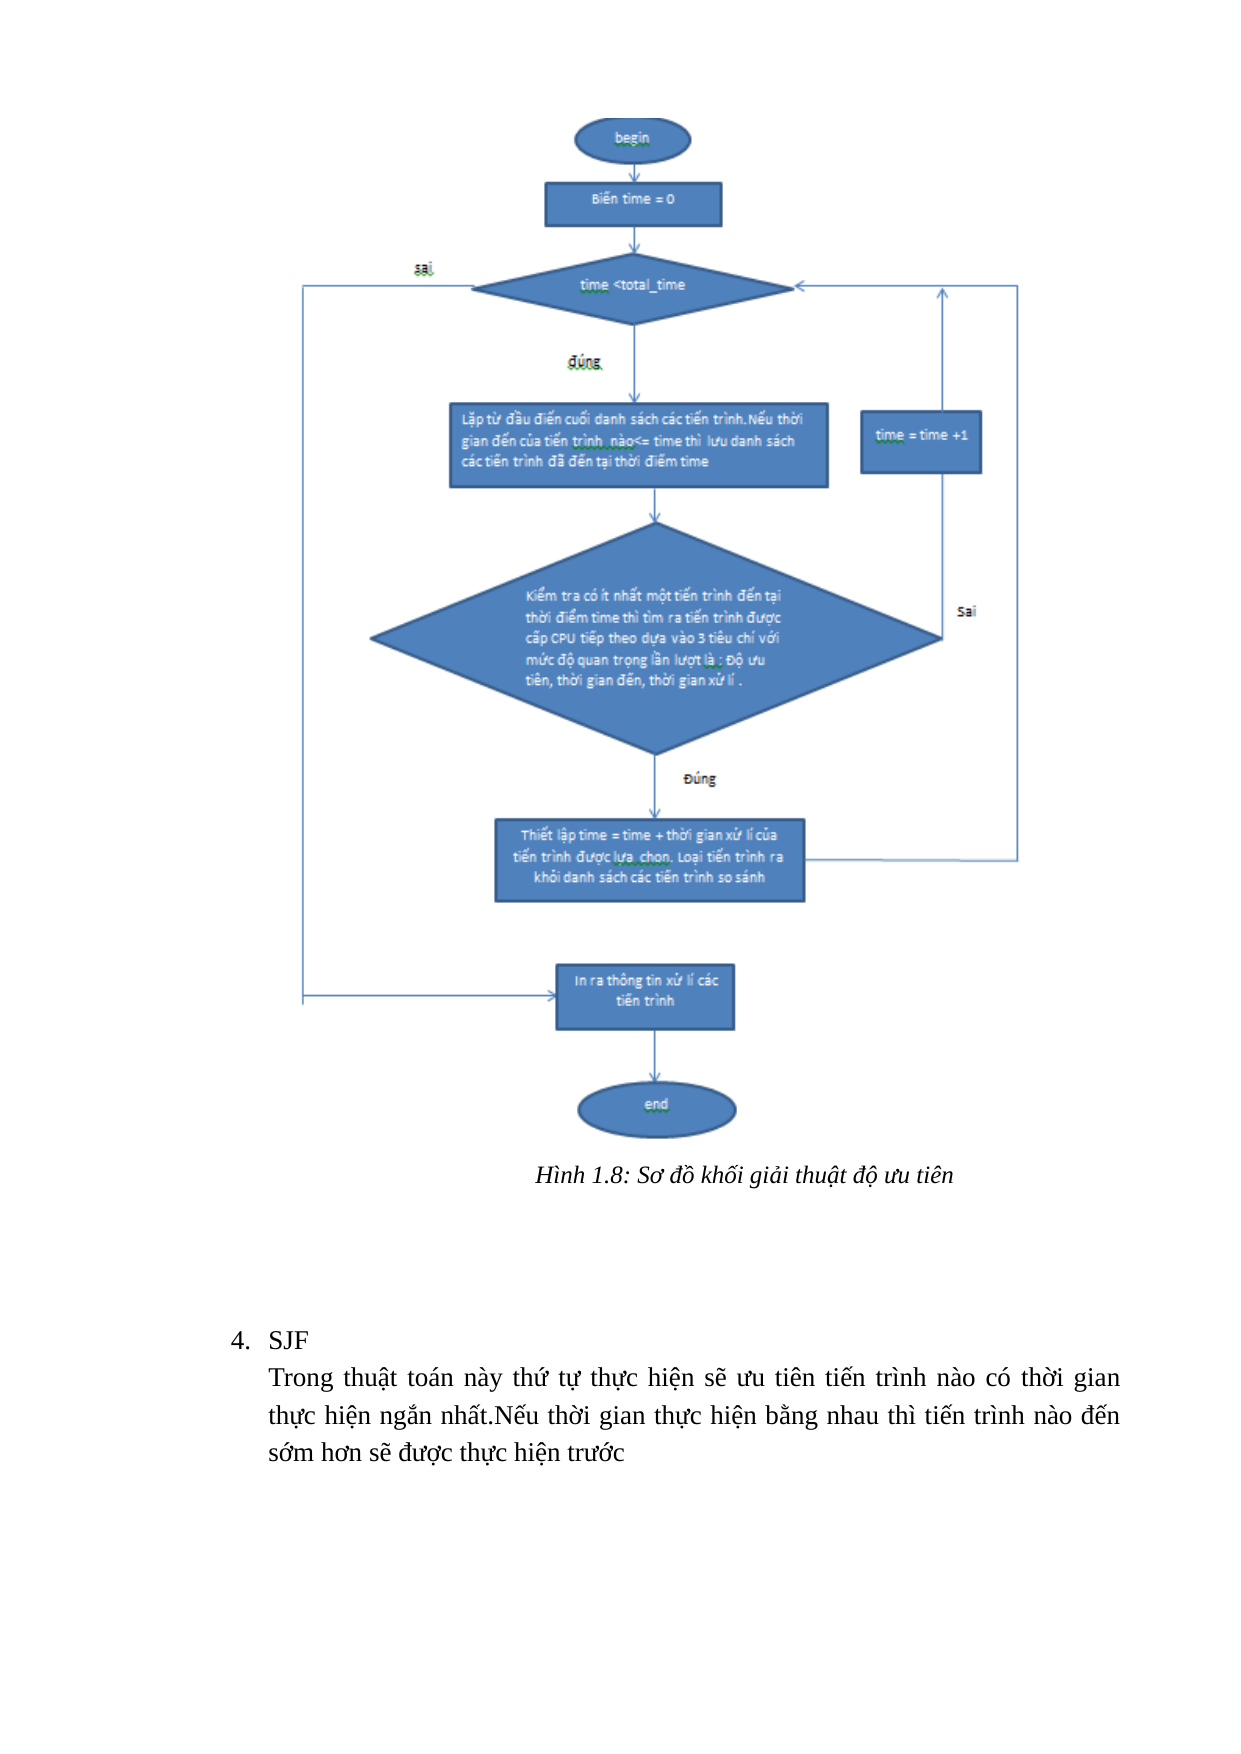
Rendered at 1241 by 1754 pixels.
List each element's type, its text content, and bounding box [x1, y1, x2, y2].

list SJF [231, 1324, 1122, 1355]
list Trong thuật toán này thứ tự thực hiện sẽ ưu tiên tiến trình nào có thời gian thực hiện ngắn nhất.Nếu thời gian thực hiện bằng nhau thì tiến trình nào đến sớm hơn sẽ được thực hiện trước [268, 1361, 1122, 1467]
picture [268, 118, 1070, 1153]
list Hình 1.8: Sơ đồ khối giải thuật độ ưu tiên [268, 1158, 1122, 1189]
